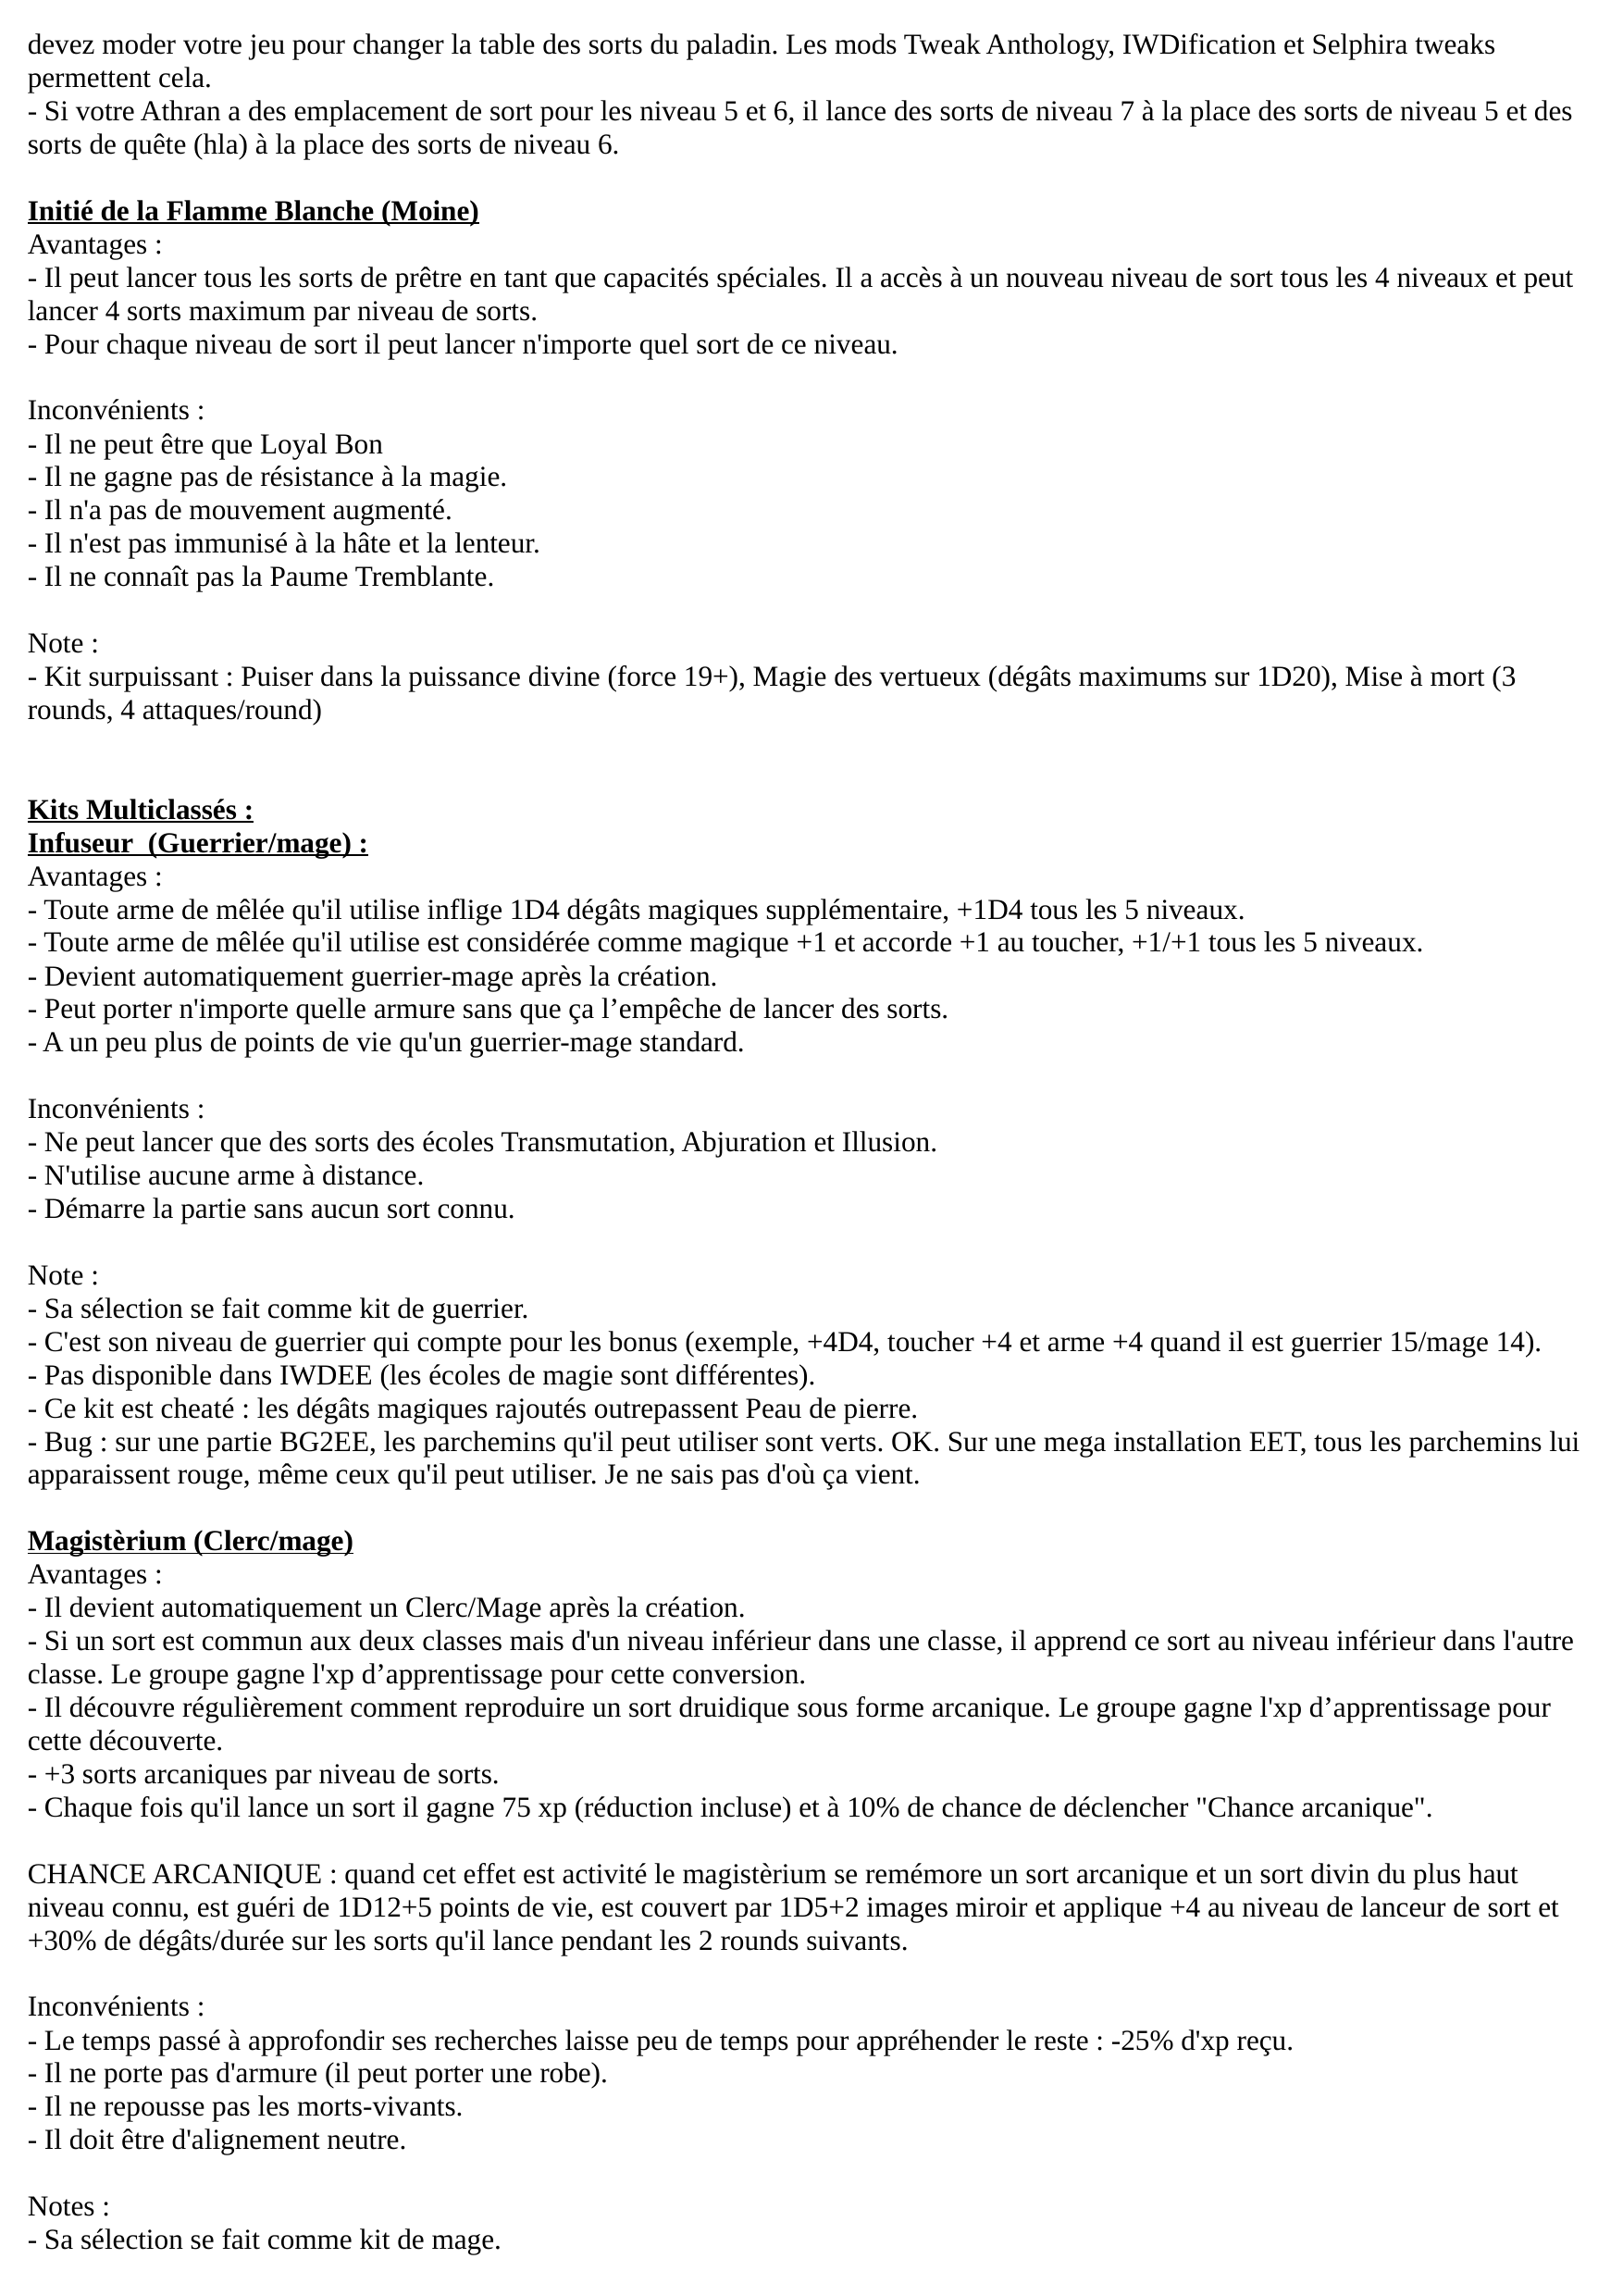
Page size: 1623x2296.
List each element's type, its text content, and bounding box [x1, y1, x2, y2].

text - Il n'a pas de mouvement augmenté. [27, 493, 1595, 526]
text - Il doit être d'alignement neutre. [27, 2122, 1595, 2155]
text Magistèrium (Clerc/mage) [27, 1524, 1595, 1558]
text - Démarre la partie sans aucun sort connu. [27, 1191, 1595, 1224]
text Note : [27, 626, 1595, 659]
text - Si votre Athran a des emplacement de sort pour les niveau 5 et 6, il lance des sorts de niveau 7 à la place des sorts de niveau 5 et des sorts de quête (hla) à la place des sorts de niveau 6. [27, 93, 1595, 160]
text - Sa sélection se fait comme kit de guerrier. [27, 1291, 1595, 1324]
text devez moder votre jeu pour changer la table des sorts du paladin. Les mods Tweak Anthology, IWDification et Selphira tweaks permettent cela. [27, 27, 1595, 93]
text - Il ne peut être que Loyal Bon [27, 427, 1595, 460]
text Avantages : [27, 859, 1595, 892]
text Infuseur (Guerrier/mage) : [27, 825, 1595, 859]
text - Le temps passé à approfondir ses recherches laisse peu de temps pour appréhender le reste : -25% d'xp reçu. [27, 2023, 1595, 2056]
text - Il découvre régulièrement comment reproduire un sort druidique sous forme arcanique. Le groupe gagne l'xp d’apprentissage pour cette découverte. [27, 1690, 1595, 1756]
text Avantages : [27, 1558, 1595, 1590]
text - N'utilise aucune arme à distance. [27, 1158, 1595, 1191]
text - Il ne gagne pas de résistance à la magie. [27, 460, 1595, 493]
text - Sa sélection se fait comme kit de mage. [27, 2222, 1595, 2255]
text - Il n'est pas immunisé à la hâte et la lenteur. [27, 526, 1595, 559]
text - Il ne repousse pas les morts-vivants. [27, 2090, 1595, 2122]
text - Ce kit est cheaté : les dégâts magiques rajoutés outrepassent Peau de pierre. [27, 1391, 1595, 1424]
text - Chaque fois qu'il lance un sort il gagne 75 xp (réduction incluse) et à 10% de chance de déclencher "Chance arcanique". [27, 1790, 1595, 1823]
text CHANCE ARCANIQUE : quand cet effet est activité le magistèrium se remémore un sort arcanique et un sort divin du plus haut niveau connu, est guéri de 1D12+5 points de vie, est couvert par 1D5+2 images miroir et applique +4 au niveau de lanceur de sort et +30% de dégâts/durée sur les sorts qu'il lance pendant les 2 rounds suivants. [27, 1856, 1595, 1956]
text Inconvénients : [27, 393, 1595, 427]
text Avantages : [27, 227, 1595, 260]
text Note : [27, 1258, 1595, 1291]
text - Toute arme de mêlée qu'il utilise est considérée comme magique +1 et accorde +1 au toucher, +1/+1 tous les 5 niveaux. [27, 925, 1595, 959]
text Notes : [27, 2189, 1595, 2222]
text - +3 sorts arcaniques par niveau de sorts. [27, 1756, 1595, 1790]
text - Devient automatiquement guerrier-mage après la création. [27, 959, 1595, 992]
text - A un peu plus de points de vie qu'un guerrier-mage standard. [27, 1025, 1595, 1058]
text - Kit surpuissant : Puiser dans la puissance divine (force 19+), Magie des vertueux (dégâts maximums sur 1D20), Mise à mort (3 rounds, 4 attaques/round) [27, 659, 1595, 726]
text - Pour chaque niveau de sort il peut lancer n'importe quel sort de ce niveau. [27, 327, 1595, 360]
text Kits Multiclassés : [27, 792, 1595, 825]
text - Il ne porte pas d'armure (il peut porter une robe). [27, 2056, 1595, 2090]
text Inconvénients : [27, 1990, 1595, 2023]
text Inconvénients : [27, 1091, 1595, 1124]
text - Toute arme de mêlée qu'il utilise inflige 1D4 dégâts magiques supplémentaire, +1D4 tous les 5 niveaux. [27, 892, 1595, 925]
text - C'est son niveau de guerrier qui compte pour les bonus (exemple, +4D4, toucher +4 et arme +4 quand il est guerrier 15/mage 14). [27, 1324, 1595, 1358]
text - Ne peut lancer que des sorts des écoles Transmutation, Abjuration et Illusion. [27, 1124, 1595, 1158]
text - Bug : sur une partie BG2EE, les parchemins qu'il peut utiliser sont verts. OK. Sur une mega installation EET, tous les parchemins lui apparaissent rouge, même ceux qu'il peut utiliser. Je ne sais pas d'où ça vient. [27, 1424, 1595, 1491]
text - Il ne connaît pas la Paume Tremblante. [27, 559, 1595, 592]
text - Il peut lancer tous les sorts de prêtre en tant que capacités spéciales. Il a accès à un nouveau niveau de sort tous les 4 niveaux et peut lancer 4 sorts maximum par niveau de sorts. [27, 260, 1595, 327]
text - Si un sort est commun aux deux classes mais d'un niveau inférieur dans une classe, il apprend ce sort au niveau inférieur dans l'autre classe. Le groupe gagne l'xp d’apprentissage pour cette conversion. [27, 1623, 1595, 1690]
text - Il devient automatiquement un Clerc/Mage après la création. [27, 1590, 1595, 1623]
text - Pas disponible dans IWDEE (les écoles de magie sont différentes). [27, 1358, 1595, 1391]
text - Peut porter n'importe quelle armure sans que ça l’empêche de lancer des sorts. [27, 992, 1595, 1025]
text Initié de la Flamme Blanche (Moine) [27, 193, 1595, 227]
